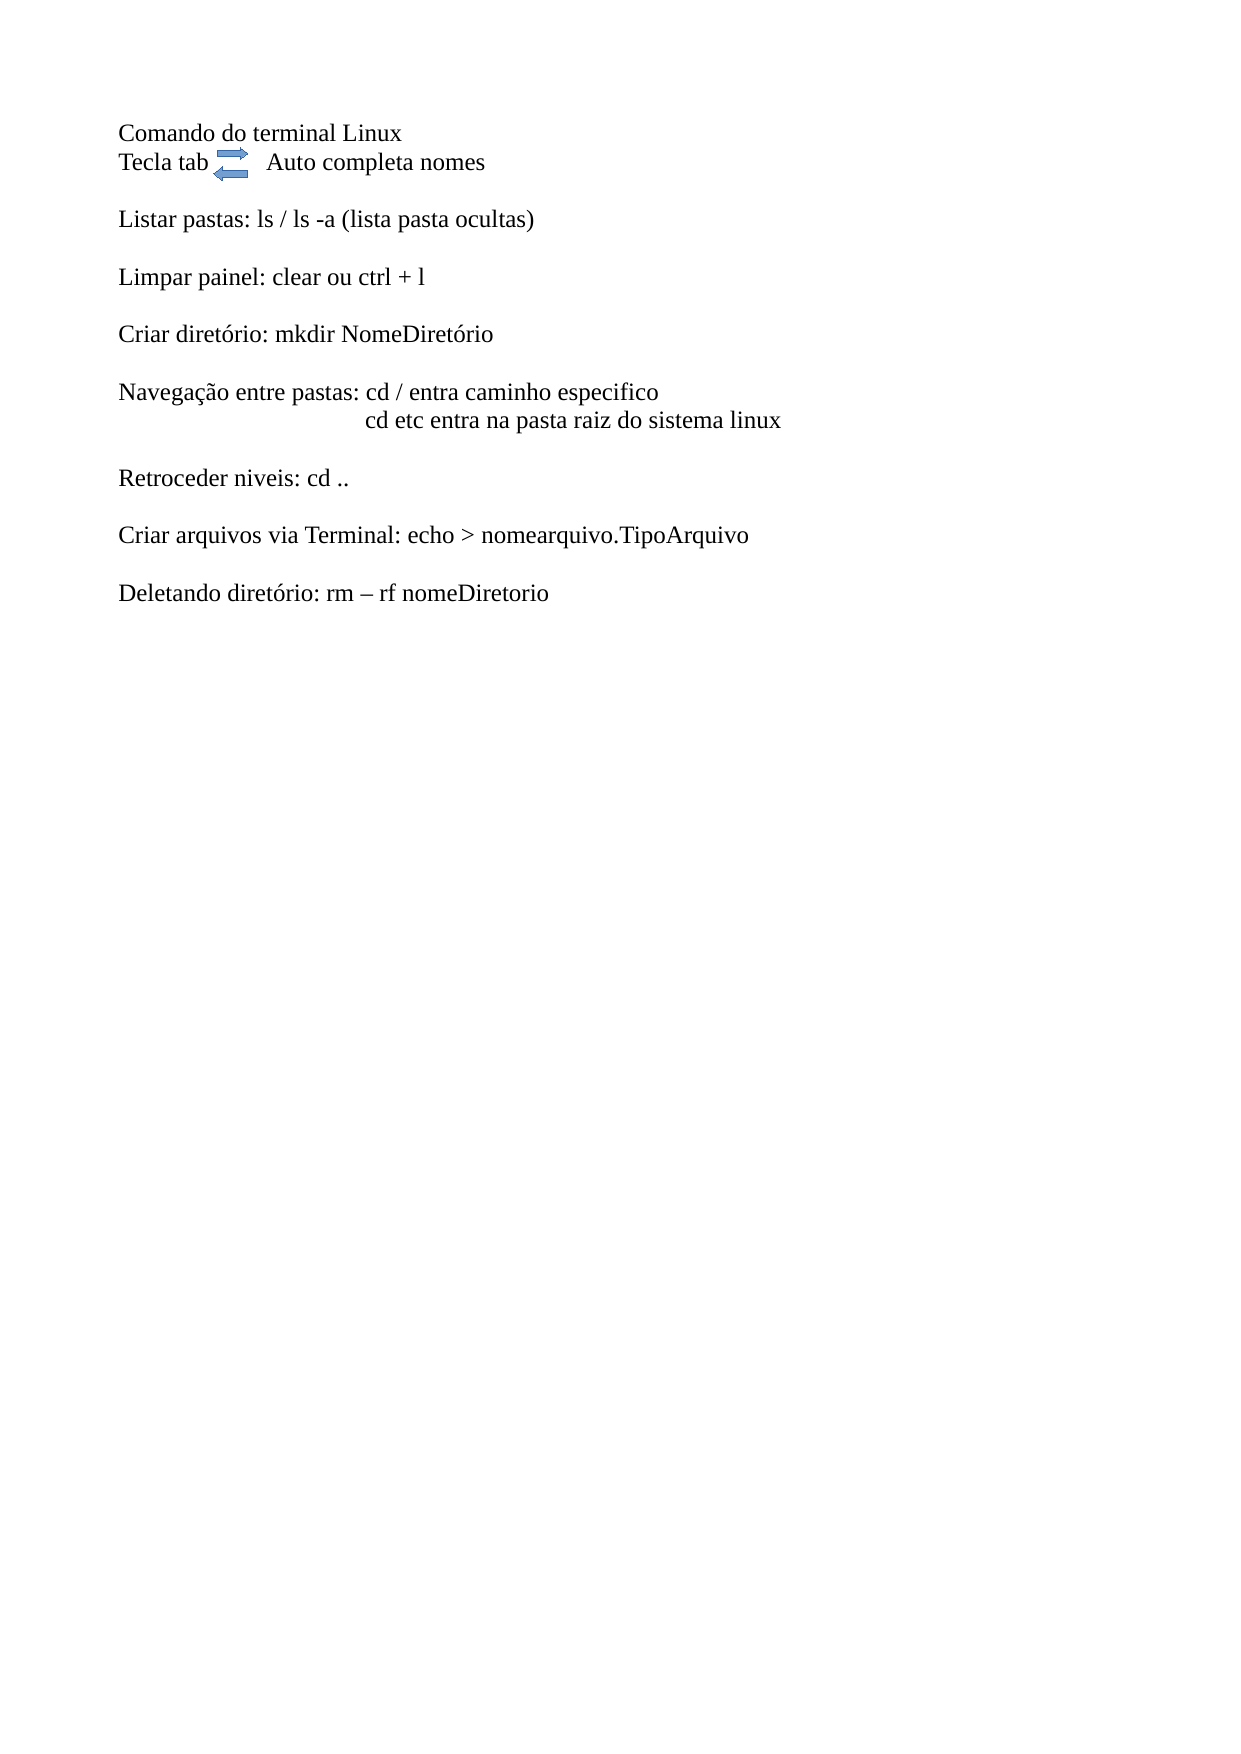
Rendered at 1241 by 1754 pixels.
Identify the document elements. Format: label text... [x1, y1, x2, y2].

text Limpar painel: clear ou ctrl + l [118, 262, 1122, 291]
text Criar diretório: mkdir NomeDiretório [118, 319, 1122, 348]
text Deletando diretório: rm – rf nomeDiretorio [118, 578, 1122, 607]
text Retroceder niveis: cd .. [118, 463, 1122, 492]
text cd etc entra na pasta raiz do sistema linux [118, 406, 1122, 434]
text Tecla tab Auto completa nomes [118, 147, 1122, 176]
text Criar arquivos via Terminal: echo > nomearquivo.TipoArquivo [118, 521, 1122, 549]
text Navegação entre pastas: cd / entra caminho especifico [118, 377, 1122, 406]
text Comando do terminal Linux [118, 118, 1122, 147]
text Listar pastas: ls / ls -a (lista pasta ocultas) [118, 204, 1122, 233]
